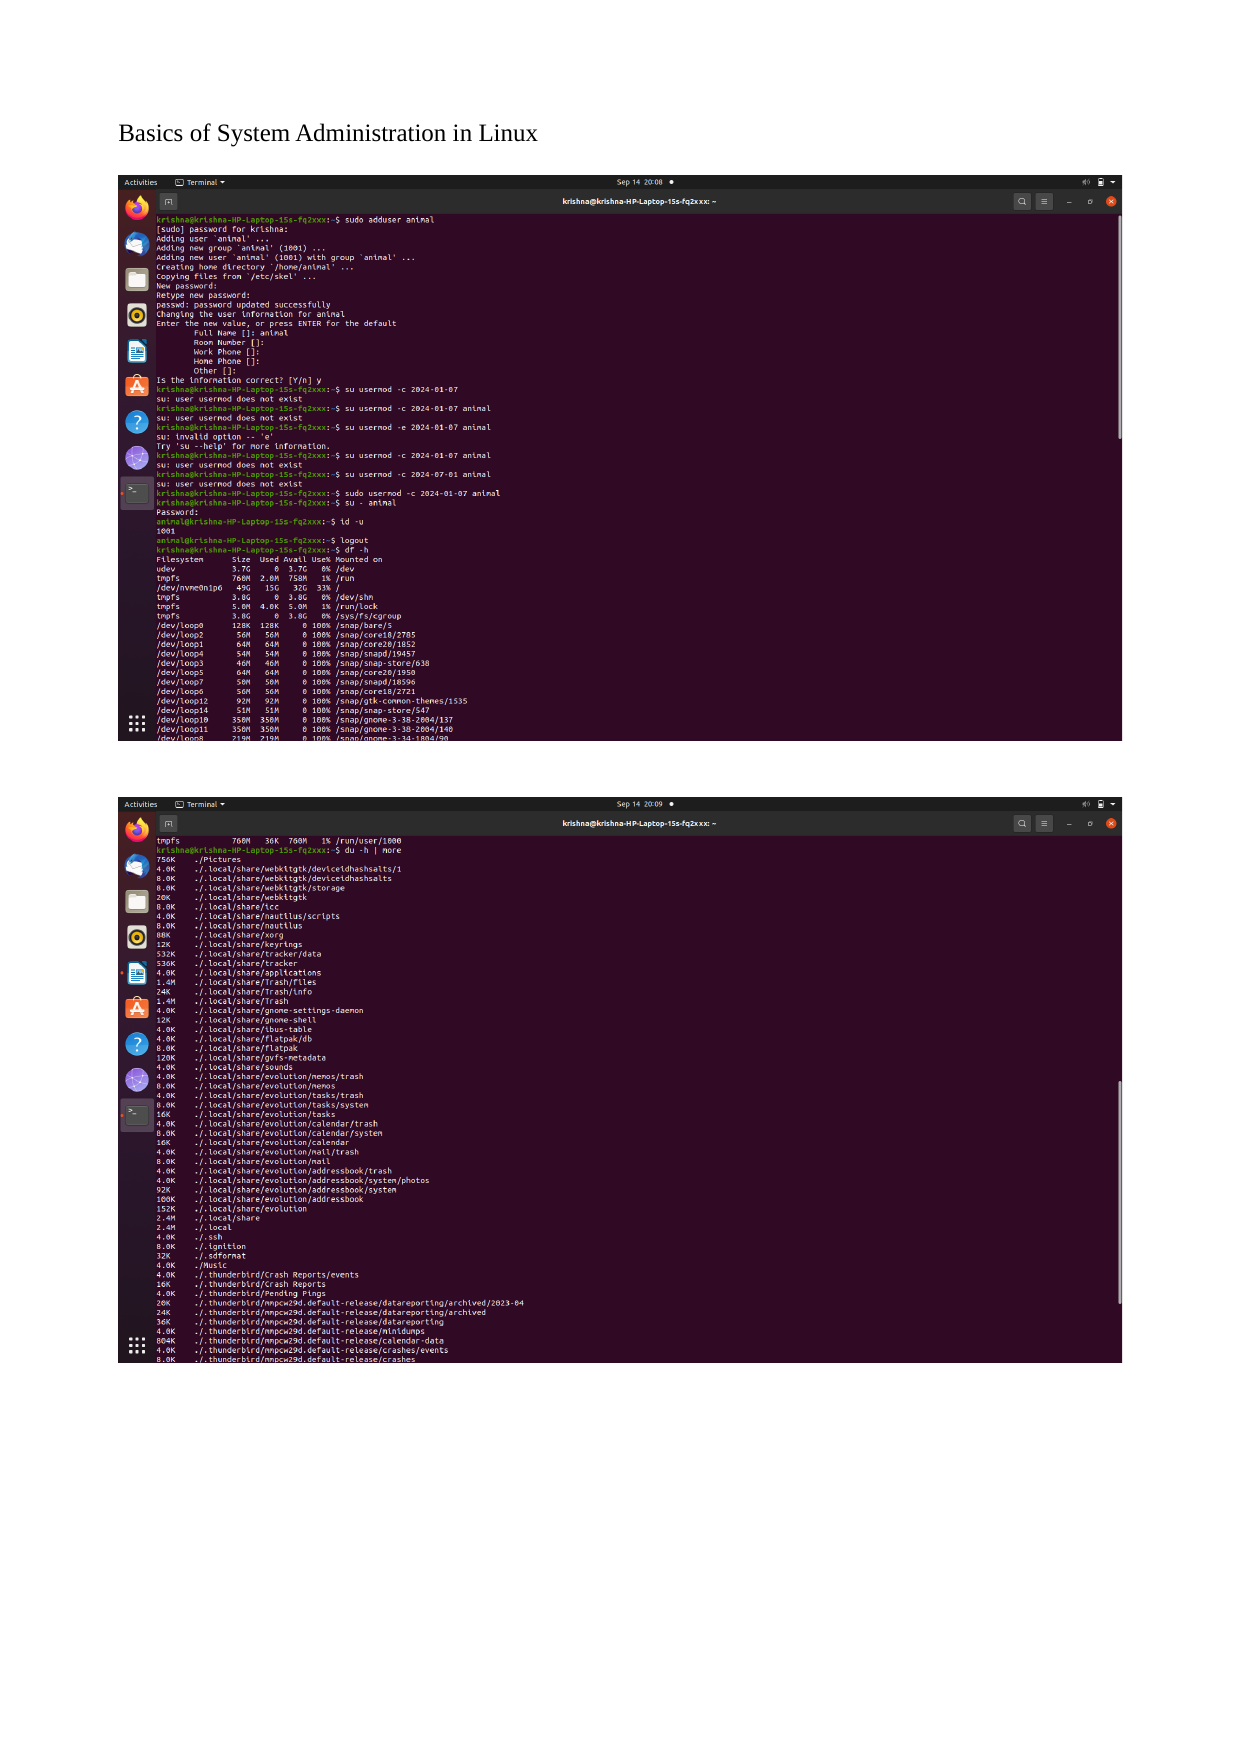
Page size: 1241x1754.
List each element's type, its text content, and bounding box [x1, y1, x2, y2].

picture [118, 175, 1123, 741]
text Basics of System Administration in Linux [118, 118, 1122, 147]
picture [118, 797, 1123, 1363]
